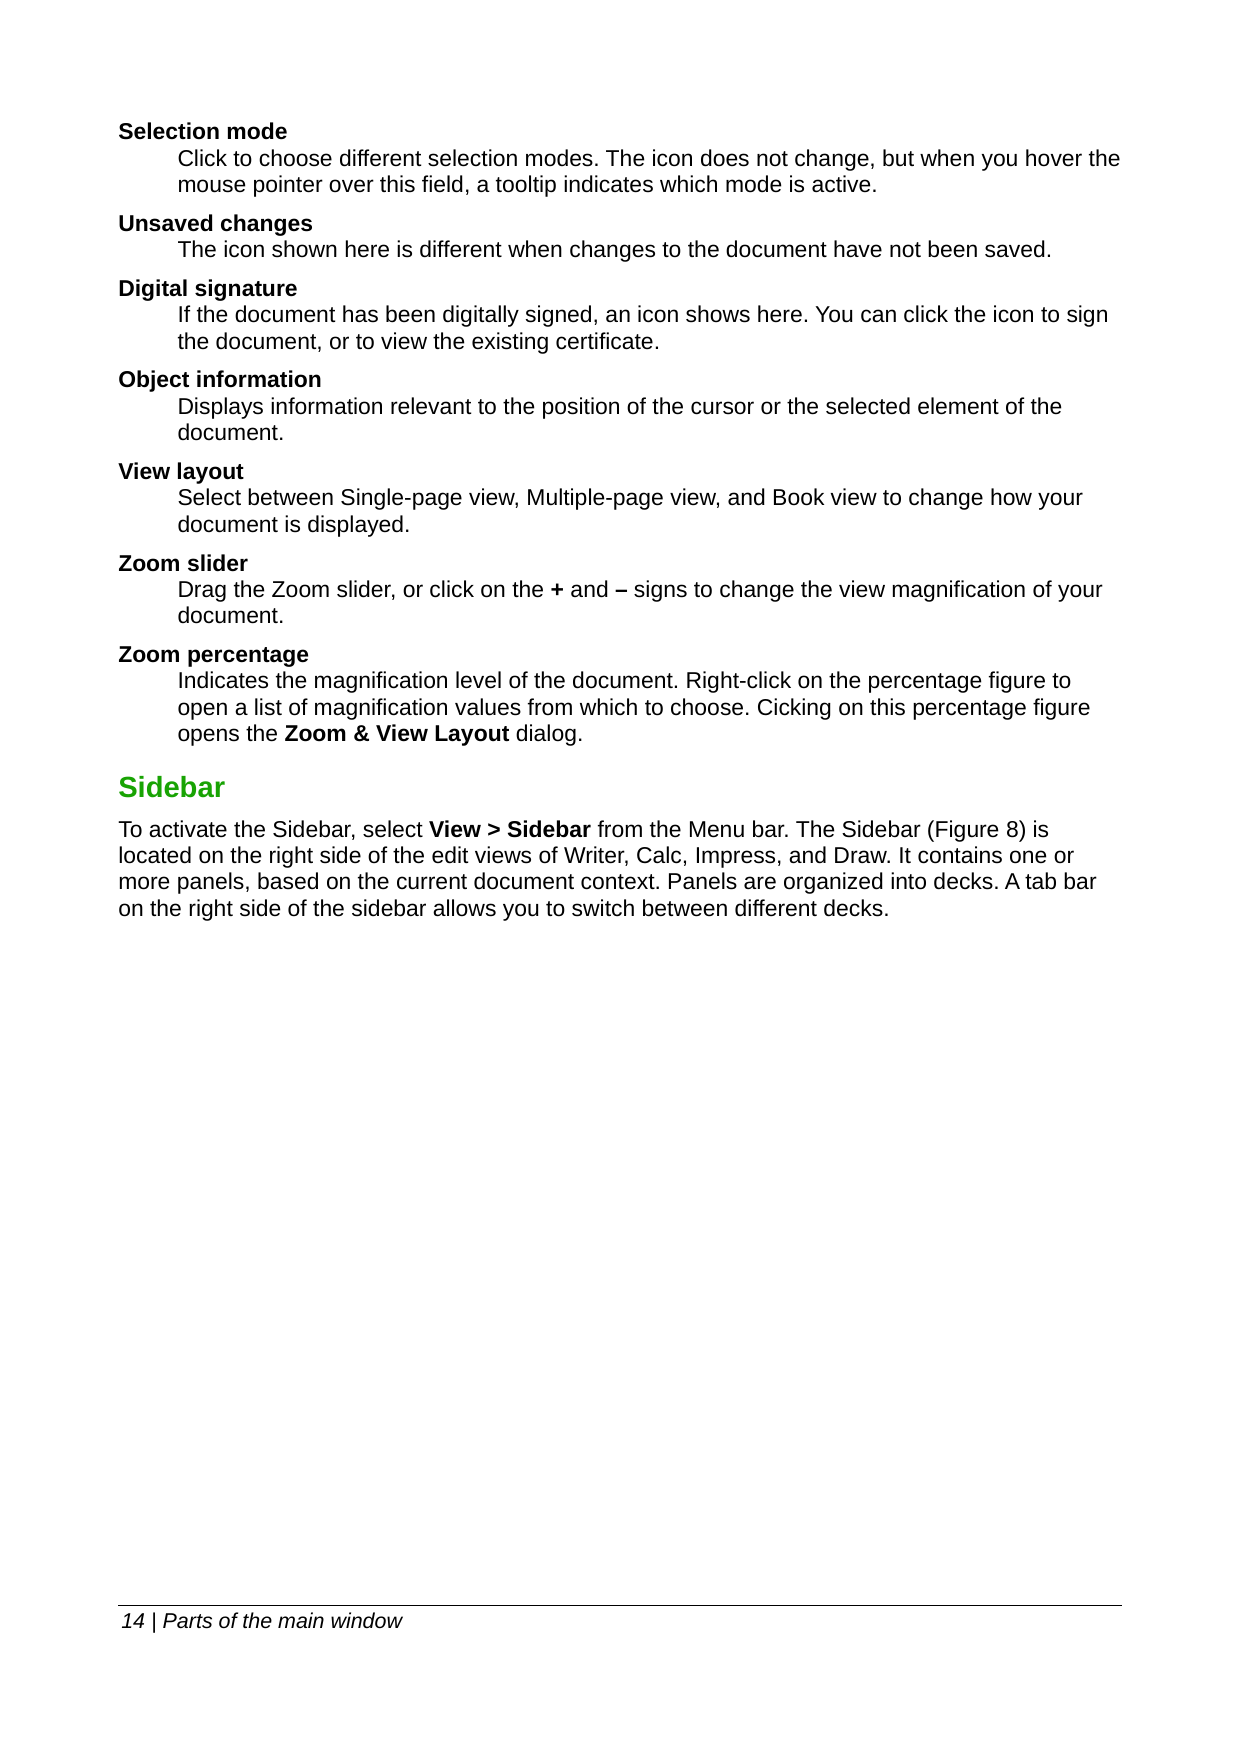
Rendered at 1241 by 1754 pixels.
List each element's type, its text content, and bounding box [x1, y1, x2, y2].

text Select between Single-page view, Multiple-page view, and Book view to change how your document is displayed. [177, 484, 1122, 537]
text The icon shown here is different when changes to the document have not been saved. [177, 236, 1122, 262]
text Selection mode [118, 118, 1122, 144]
text Click to choose different selection modes. The icon does not change, but when you hover the mouse pointer over this field, a tooltip indicates which mode is active. [177, 144, 1122, 197]
text Zoom slider [118, 549, 1122, 576]
text Digital signature [118, 275, 1122, 301]
text To activate the Sidebar, select View > Sidebar from the Menu bar. The Sidebar (Figure 8) is located on the right side of the edit views of Writer, Calc, Impress, and Draw. It contains one or more panels, based on the current document context. Panels are organized into decks. A tab bar on the right side of the sidebar allows you to switch between different decks. [118, 816, 1122, 921]
subtitle Sidebar [118, 770, 1122, 804]
text Indicates the magnification level of the document. Right-click on the percentage figure to open a list of magnification values from which to choose. Cicking on this percentage figure opens the Zoom & View Layout dialog. [177, 667, 1122, 747]
text Drag the Zoom slider, or click on the + and – signs to change the view magnification of your document. [177, 576, 1122, 629]
text Displays information relevant to the position of the cursor or the selected element of the document. [177, 393, 1122, 446]
text Zoom percentage [118, 641, 1122, 667]
text Unsaved changes [118, 210, 1122, 236]
text If the document has been digitally signed, an icon shows here. You can click the icon to sign the document, or to view the existing certificate. [177, 301, 1122, 354]
text Object information [118, 366, 1122, 393]
text View layout [118, 458, 1122, 484]
